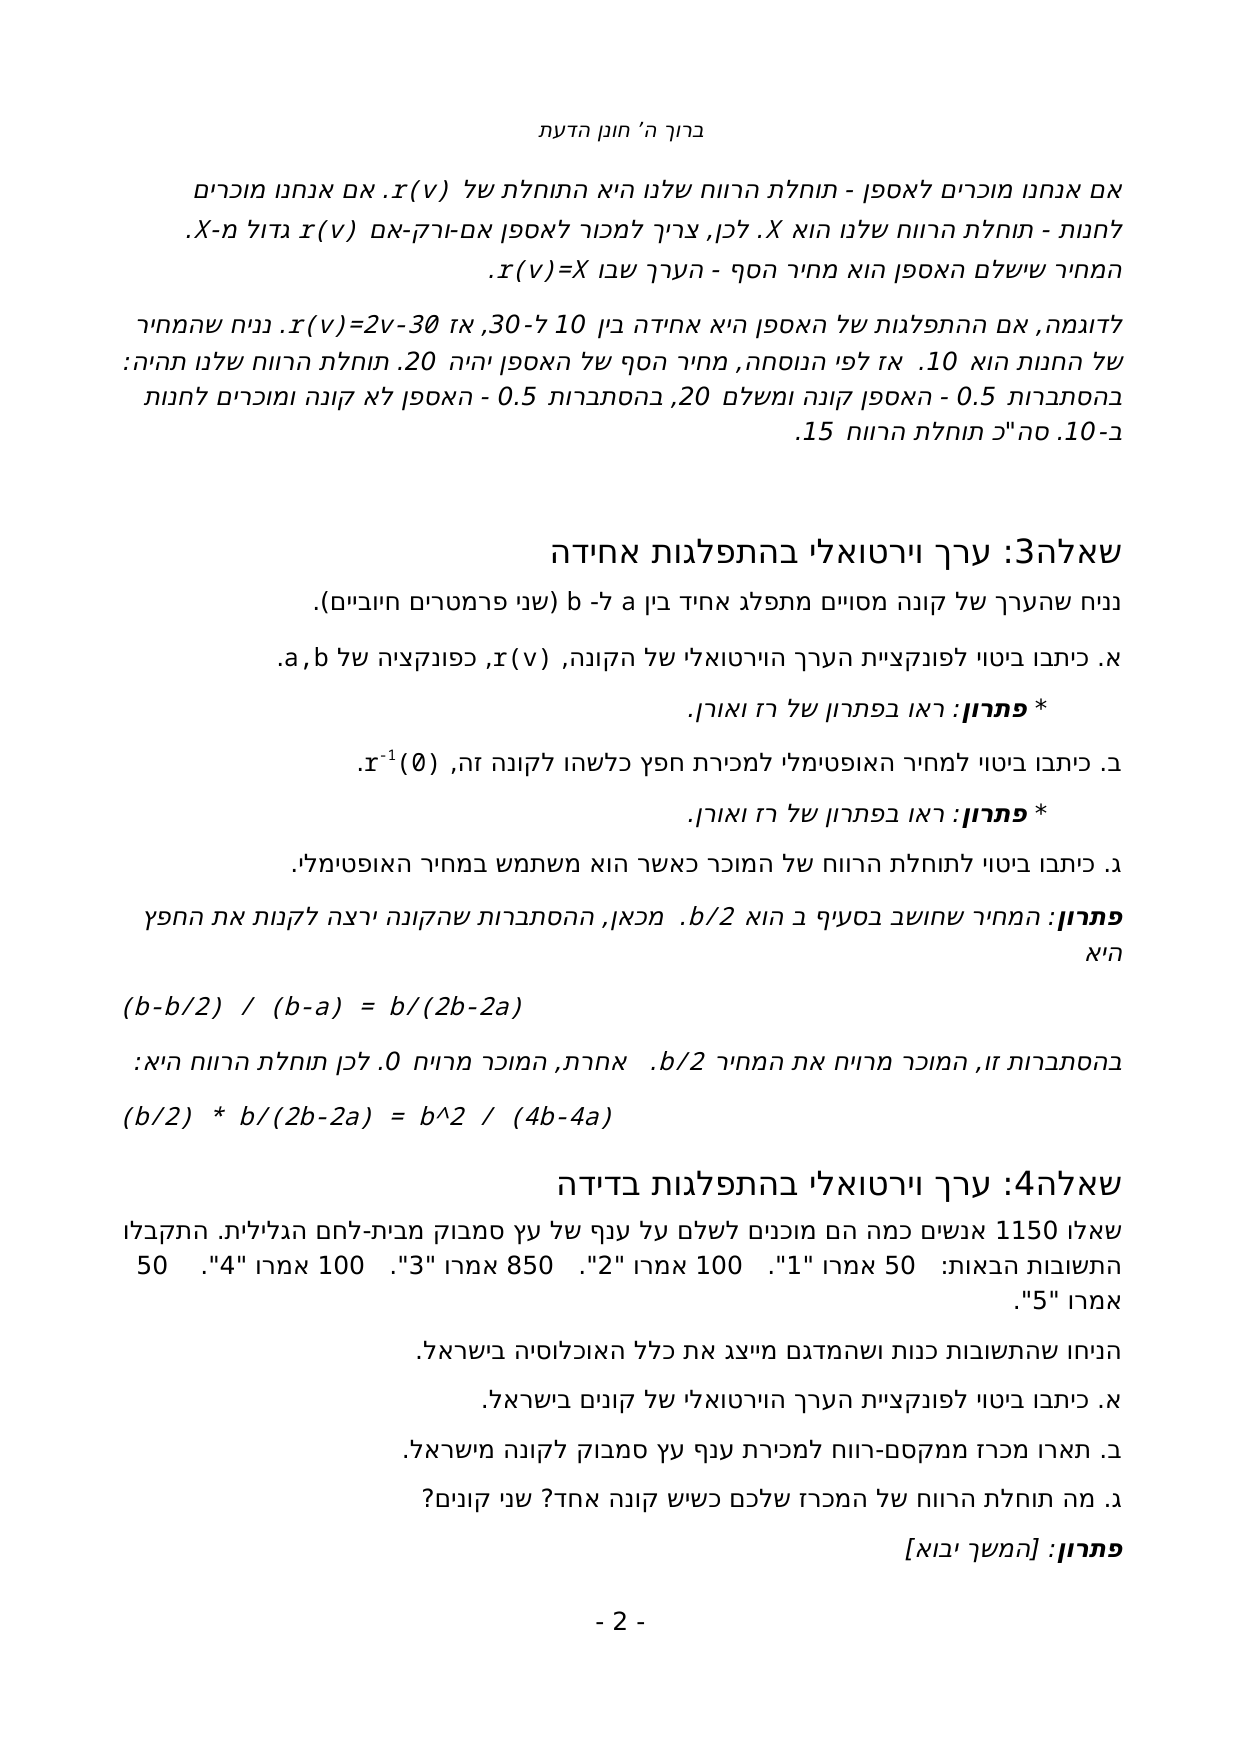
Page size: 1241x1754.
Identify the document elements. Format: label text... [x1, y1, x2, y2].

text אם אנחנו מוכרים לאספן - תוחלת הרווח שלנו היא התוחלת של r(v). אם אנחנו מוכרים לחנות - תוחלת הרווח שלנו הוא X. לכן, צריך למכור לאספן אם-ורק-אם r(v) גדול מ-X. המחיר שישלם האספן הוא מחיר הסף - הערך שבו r(v)=X. [118, 172, 1122, 286]
text * פתרון: ראו בפתרון של רז ואורן. [118, 799, 1122, 829]
text בהסתברות זו, המוכר מרויח את המחיר b/2. אחרת, המוכר מרויח 0. לכן תוחלת הרווח היא: [118, 1044, 1122, 1078]
text * פתרון: ראו בפתרון של רז ואורן. [118, 694, 1122, 724]
text (b/2) * b/(2b-2a) = b^2 / (4b-4a) [118, 1099, 1122, 1133]
text הניחו שהתשובות כנות ושהמדגם מייצג את כלל האוכלוסיה בישראל. [118, 1336, 1122, 1365]
text שאלו 1150 אנשים כמה הם מוכנים לשלם על ענף של עץ סמבוק מבית-לחם הגלילית. התקבלו התשובות הבאות: 50 אמרו "1". 100 אמרו "2". 850 אמרו "3". 100 אמרו "4". 50 אמרו "5". [118, 1216, 1122, 1315]
text לדוגמה, אם ההתפלגות של האספן היא אחידה בין 10 ל-30, אז r(v)=2v-30. נניח שהמחיר של החנות הוא 10. אז לפי הנוסחה, מחיר הסף של האספן יהיה 20. תוחלת הרווח שלנו תהיה: בהסתברות 0.5 - האספן קונה ומשלם 20, בהסתברות 0.5 - האספן לא קונה ומוכרים לחנות ב-10. סה"כ תוחלת הרווח 15. [118, 307, 1122, 446]
text ב. כיתבו ביטוי למחיר האופטימלי למכירת חפץ כלשהו לקונה זה, r-1(0). [118, 744, 1122, 778]
text פתרון: [המשך יבוא] [118, 1534, 1122, 1563]
subtitle שאלה3: ערך וירטואלי בהתפלגות אחידה [118, 532, 1122, 571]
text פתרון: המחיר שחושב בסעיף ב הוא b/2. מכאן, ההסתברות שהקונה ירצה לקנות את החפץ היא [118, 899, 1122, 968]
text (b-b/2) / (b-a) = b/(2b-2a) [118, 988, 1122, 1022]
text ב. תארו מכרז ממקסם-רווח למכירת ענף עץ סמבוק לקונה מישראל. [118, 1435, 1122, 1464]
text נניח שהערך של קונה מסויים מתפלג אחיד בין a ל- b (שני פרמטרים חיוביים). [118, 584, 1122, 618]
text ג. מה תוחלת הרווח של המכרז שלכם כשיש קונה אחד? שני קונים? [118, 1484, 1122, 1514]
text א. כיתבו ביטוי לפונקציית הערך הוירטואלי של קונים בישראל. [118, 1385, 1122, 1414]
subtitle שאלה4: ערך וירטואלי בהתפלגות בדידה [118, 1165, 1122, 1204]
text ג. כיתבו ביטוי לתוחלת הרווח של המוכר כאשר הוא משתמש במחיר האופטימלי. [118, 849, 1122, 878]
text א. כיתבו ביטוי לפונקציית הערך הוירטואלי של הקונה, r(v), כפונקציה של a,b. [118, 639, 1122, 673]
